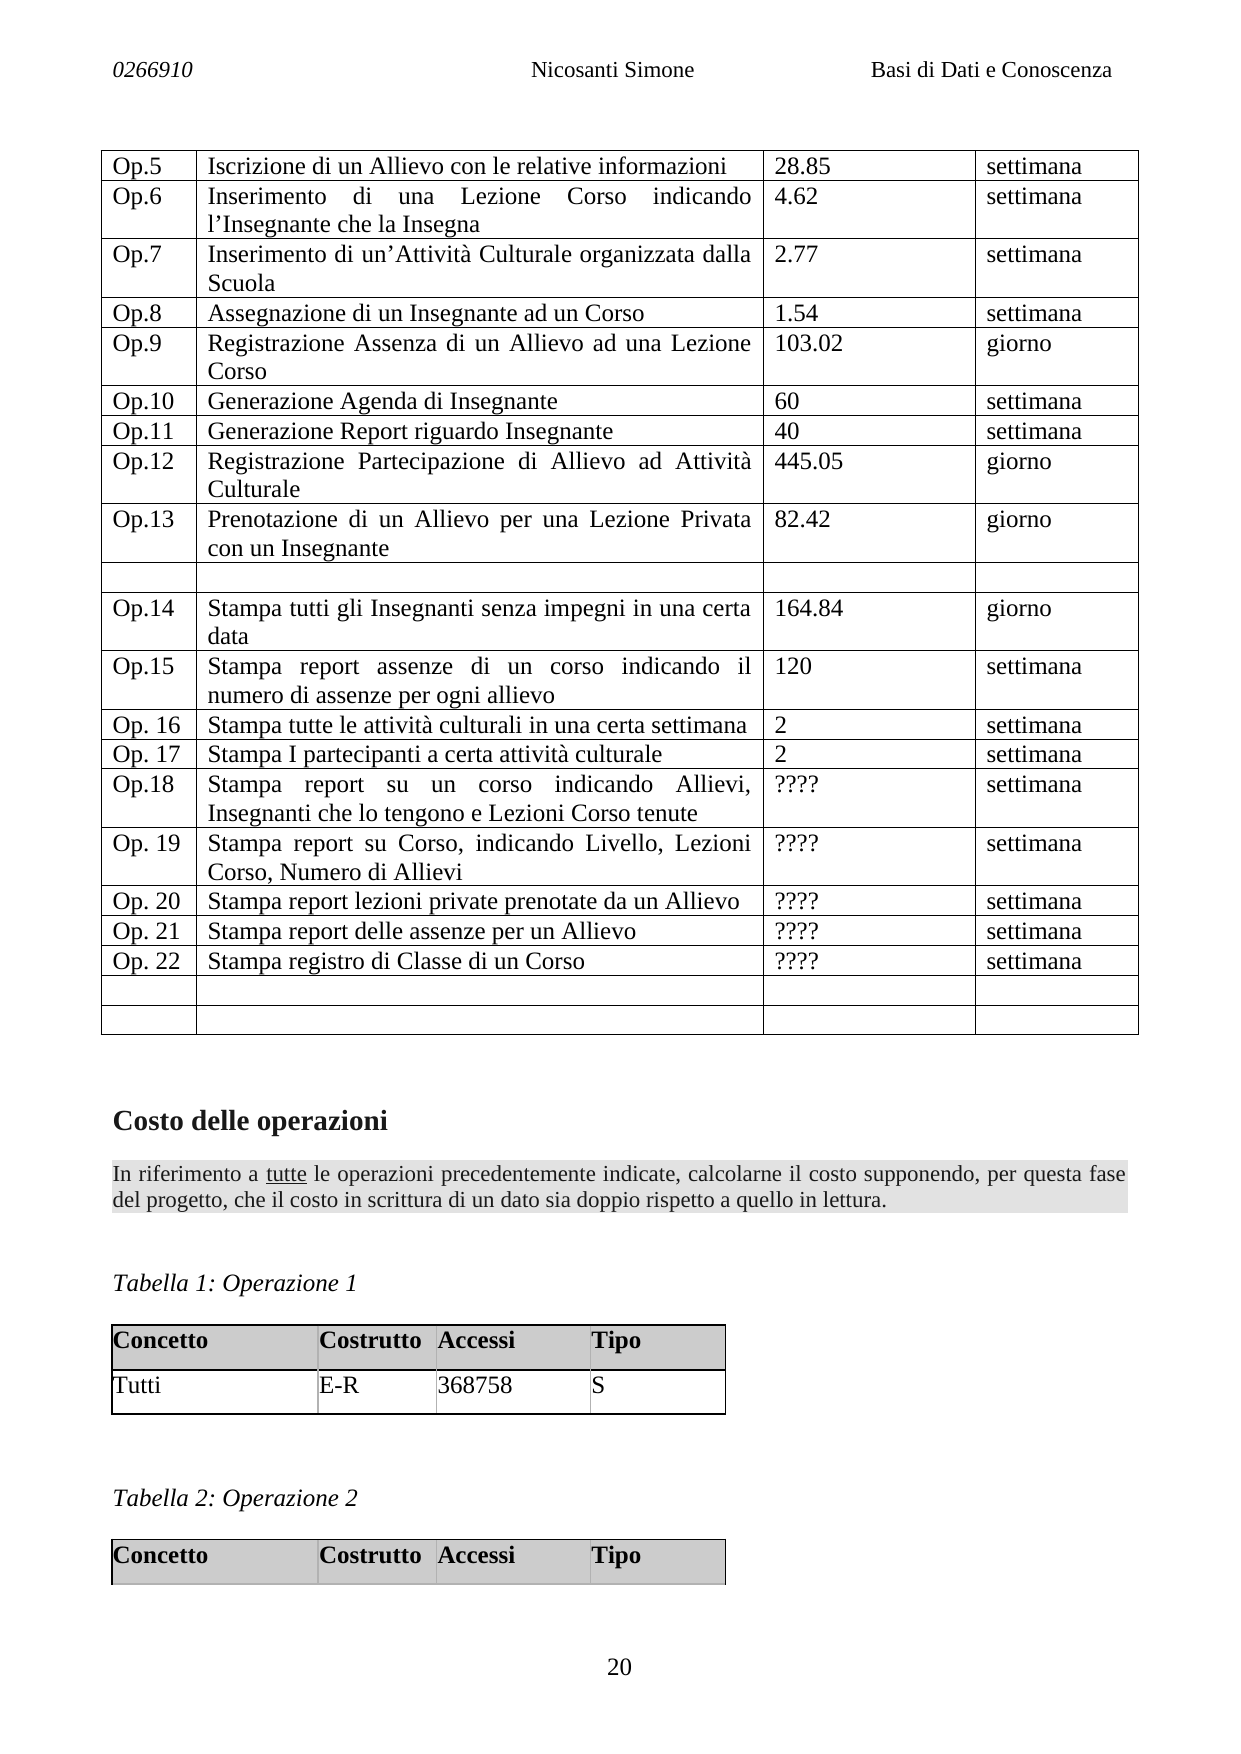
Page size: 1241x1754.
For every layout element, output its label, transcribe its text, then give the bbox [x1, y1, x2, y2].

table_cell [764, 563, 975, 592]
subtitle Costo delle operazioni [112, 1103, 1128, 1137]
table_cell Op.13 [102, 504, 196, 562]
table_cell 82,42 [764, 504, 975, 562]
table_cell Op.18 [102, 769, 196, 827]
table_cell [102, 563, 196, 592]
table_cell 164,84 [764, 593, 975, 650]
text Tabella 2: Operazione 2 [112, 1483, 1128, 1512]
table_cell settimana [976, 651, 1138, 709]
table_header Concetto [113, 1326, 317, 1369]
table_cell settimana [976, 386, 1138, 415]
table_cell 103,02 [764, 328, 975, 385]
table_cell 1,54 [764, 298, 975, 327]
table_cell Op.8 [102, 298, 196, 327]
table_cell settimana [976, 239, 1138, 297]
table_cell giorno [976, 593, 1138, 650]
table_cell 2,77 [764, 239, 975, 297]
table_cell giorno [976, 504, 1138, 562]
table_cell [197, 1006, 763, 1034]
table_header Accessi [437, 1540, 590, 1583]
table_cell Stampa report lezioni private prenotate da un Allievo [197, 886, 763, 915]
table_cell S [591, 1371, 725, 1413]
table_cell Op. 20 [102, 886, 196, 915]
table_cell Stampa tutte le attività culturali in una certa settimana [197, 710, 763, 738]
table_cell settimana [976, 740, 1138, 768]
table_cell Registrazione Assenza di un Allievo ad una Lezione Corso [197, 328, 763, 385]
table_cell [197, 563, 763, 592]
table_header Concetto [113, 1540, 317, 1583]
table_cell Assegnazione di un Insegnante ad un Corso [197, 298, 763, 327]
table_cell Registrazione Partecipazione di Allievo ad Attività Culturale [197, 446, 763, 503]
table_cell [976, 563, 1138, 592]
table_header Costrutto [319, 1326, 436, 1369]
table_cell Op.5 [102, 151, 196, 180]
table_cell Op. 19 [102, 828, 196, 885]
table_cell Inserimento di un’Attività Culturale organizzata dalla Scuola [197, 239, 763, 297]
table_cell Generazione Report riguardo Insegnante [197, 416, 763, 445]
table_cell [976, 1006, 1138, 1034]
table_cell [197, 976, 763, 1004]
table_cell Tutti [113, 1371, 317, 1413]
table_header Tipo [591, 1326, 725, 1369]
table_cell Inserimento di una Lezione Corso indicando l’Insegnante che la Insegna [197, 181, 763, 238]
table_cell 368758 [437, 1371, 590, 1413]
table_cell Stampa report delle assenze per un Allievo [197, 916, 763, 945]
table_cell settimana [976, 298, 1138, 327]
table_cell 120 [764, 651, 975, 709]
table_cell Stampa report su un corso indicando Allievi, Insegnanti che lo tengono e Lezioni Corso tenute [197, 769, 763, 827]
table_cell Op.7 [102, 239, 196, 297]
table_cell 28,85 [764, 151, 975, 180]
table_cell settimana [976, 828, 1138, 885]
text In riferimento a tutte le operazioni precedentemente indicate, calcolarne il costo supponendo, per questa fase del progetto, che il costo in scrittura di un dato sia doppio rispetto a quello in lettura. [112, 1160, 1128, 1213]
table_cell 4,62 [764, 181, 975, 238]
table_cell ???? [764, 916, 975, 945]
table_cell Op.14 [102, 593, 196, 650]
table_cell [976, 976, 1138, 1004]
table_cell Op.10 [102, 386, 196, 415]
table_cell Stampa report assenze di un corso indicando il numero di assenze per ogni allievo [197, 651, 763, 709]
table_cell Generazione Agenda di Insegnante [197, 386, 763, 415]
table_cell settimana [976, 769, 1138, 827]
table_cell 40 [764, 416, 975, 445]
table_cell 2 [764, 710, 975, 738]
table_cell Stampa I partecipanti a certa attività culturale [197, 740, 763, 768]
table_cell Op.11 [102, 416, 196, 445]
table_cell settimana [976, 946, 1138, 975]
table_cell ???? [764, 828, 975, 885]
table_cell ???? [764, 886, 975, 915]
table_header Accessi [437, 1326, 590, 1369]
table_header Costrutto [319, 1540, 436, 1583]
table_cell [102, 976, 196, 1004]
table_cell Stampa tutti gli Insegnanti senza impegni in una certa data [197, 593, 763, 650]
table_cell 445,05 [764, 446, 975, 503]
table_cell settimana [976, 916, 1138, 945]
table_cell Op. 22 [102, 946, 196, 975]
table_header Tipo [591, 1540, 725, 1583]
table_cell settimana [976, 886, 1138, 915]
table_cell Stampa registro di Classe di un Corso [197, 946, 763, 975]
table_cell ???? [764, 946, 975, 975]
table_cell giorno [976, 446, 1138, 503]
table_cell [764, 976, 975, 1004]
table_cell settimana [976, 151, 1138, 180]
table_cell ???? [764, 769, 975, 827]
table_cell settimana [976, 181, 1138, 238]
table_cell Op. 16 [102, 710, 196, 738]
table_cell Prenotazione di un Allievo per una Lezione Privata con un Insegnante [197, 504, 763, 562]
table_cell Op.6 [102, 181, 196, 238]
table_cell E-R [319, 1371, 436, 1413]
table_cell Op.12 [102, 446, 196, 503]
table_cell 60 [764, 386, 975, 415]
table_cell Stampa report su Corso, indicando Livello, Lezioni Corso, Numero di Allievi [197, 828, 763, 885]
table_cell settimana [976, 416, 1138, 445]
table_cell settimana [976, 710, 1138, 738]
table_cell Op.15 [102, 651, 196, 709]
table_cell Iscrizione di un Allievo con le relative informazioni [197, 151, 763, 180]
table_cell [102, 1006, 196, 1034]
table_cell Op.9 [102, 328, 196, 385]
table_cell Op. 17 [102, 740, 196, 768]
table_cell [764, 1006, 975, 1034]
text Tabella 1: Operazione 1 [112, 1268, 1128, 1297]
table_cell giorno [976, 328, 1138, 385]
table_cell 2 [764, 740, 975, 768]
table_cell Op. 21 [102, 916, 196, 945]
